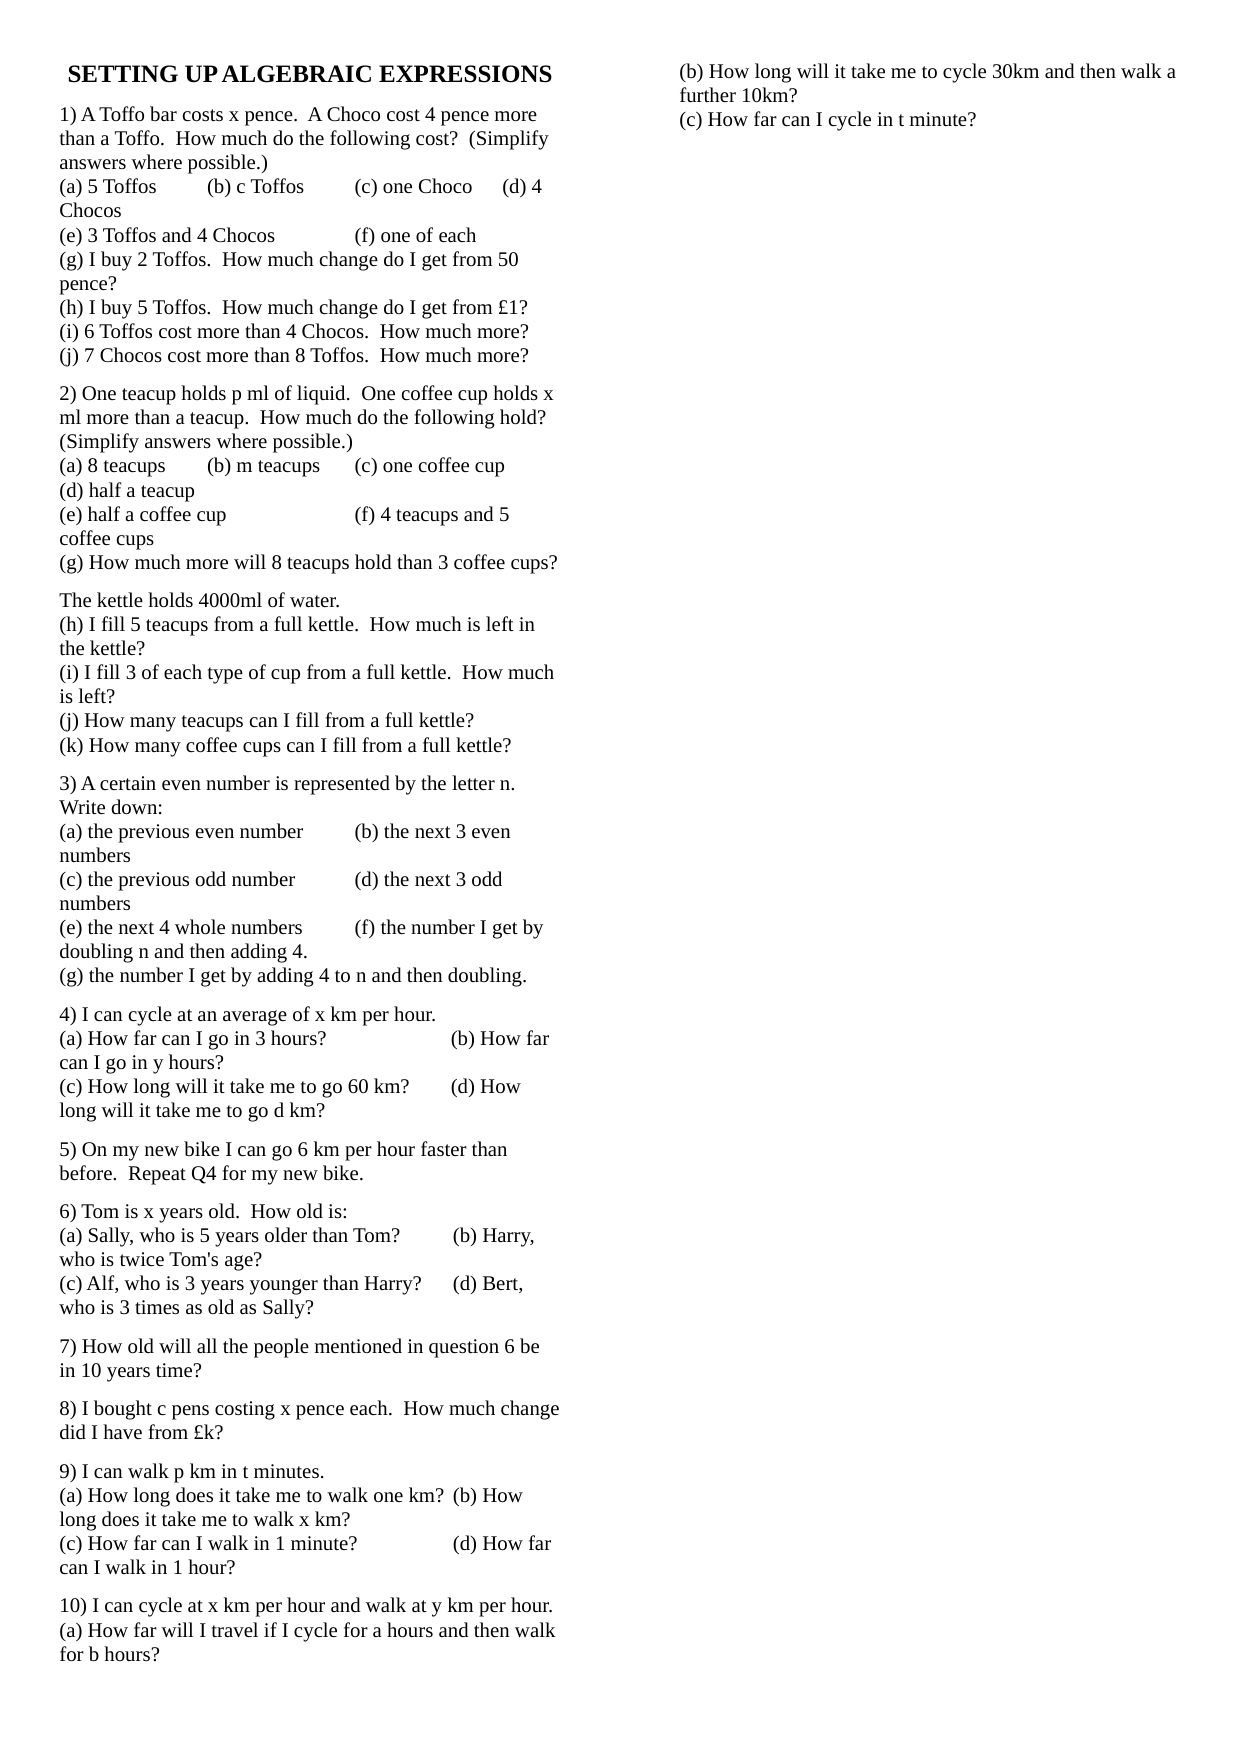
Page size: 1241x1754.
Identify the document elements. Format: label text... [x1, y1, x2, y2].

text (a) Sally, who is 5 years older than Tom? (b) Harry, who is twice Tom's age? [59, 1223, 561, 1271]
text (e) half a coffee cup (f) 4 teacups and 5 coffee cups [59, 502, 561, 550]
text (i) 6 Toffos cost more than 4 Chocos. How much more? [59, 319, 561, 343]
text (e) the next 4 whole numbers (f) the number I get by doubling n and then adding 4. [59, 915, 561, 963]
text 10) I can cycle at x km per hour and walk at y km per hour. [59, 1593, 561, 1617]
text 1) A Toffo bar costs x pence. A Choco cost 4 pence more than a Toffo. How much do the following cost? (Simplify answers where possible.) [59, 102, 561, 174]
text (a) How long does it take me to walk one km? (b) How long does it take me to walk x km? [59, 1483, 561, 1531]
text (e) 3 Toffos and 4 Chocos (f) one of each [59, 222, 561, 247]
text (g) I buy 2 Toffos. How much change do I get from 50 pence? [59, 247, 561, 295]
text (a) 5 Toffos (b) c Toffos (c) one Choco (d) 4 Chocos [59, 174, 561, 222]
text 3) A certain even number is represented by the letter n. Write down: [59, 771, 561, 819]
text SETTING UP ALGEBRAIC EXPRESSIONS [59, 59, 561, 88]
text (k) How many coffee cups can I fill from a full kettle? [59, 732, 561, 757]
text (h) I buy 5 Toffos. How much change do I get from £1? [59, 295, 561, 319]
text (j) How many teacups can I fill from a full kettle? [59, 708, 561, 732]
text (h) I fill 5 teacups from a full kettle. How much is left in the kettle? [59, 612, 561, 660]
text (c) How far can I cycle in t minute? [679, 107, 1181, 131]
text (c) the previous odd number (d) the next 3 odd numbers [59, 867, 561, 915]
text 5) On my new bike I can go 6 km per hour faster than before. Repeat Q4 for my new bike. [59, 1137, 561, 1185]
text (a) the previous even number (b) the next 3 even numbers [59, 819, 561, 867]
text (c) How far can I walk in 1 minute? (d) How far can I walk in 1 hour? [59, 1531, 561, 1579]
text (a) How far can I go in 3 hours? (b) How far can I go in y hours? [59, 1026, 561, 1074]
text (j) 7 Chocos cost more than 8 Toffos. How much more? [59, 343, 561, 367]
text 8) I bought c pens costing x pence each. How much change did I have from £k? [59, 1396, 561, 1444]
text 7) How old will all the people mentioned in question 6 be in 10 years time? [59, 1334, 561, 1382]
text (i) I fill 3 of each type of cup from a full kettle. How much is left? [59, 660, 561, 708]
text 9) I can walk p km in t minutes. [59, 1459, 561, 1483]
text (g) the number I get by adding 4 to n and then doubling. [59, 963, 561, 987]
text (b) How long will it take me to cycle 30km and then walk a further 10km? [679, 59, 1181, 107]
text (a) How far will I travel if I cycle for a hours and then walk for b hours? [59, 1617, 561, 1666]
text (g) How much more will 8 teacups hold than 3 coffee cups? [59, 550, 561, 574]
text (a) 8 teacups (b) m teacups (c) one coffee cup (d) half a teacup [59, 453, 561, 502]
text (c) How long will it take me to go 60 km? (d) How long will it take me to go d km? [59, 1074, 561, 1122]
text 6) Tom is x years old. How old is: [59, 1199, 561, 1223]
text (c) Alf, who is 3 years younger than Harry? (d) Bert, who is 3 times as old as Sally? [59, 1271, 561, 1319]
text 4) I can cycle at an average of x km per hour. [59, 1002, 561, 1026]
text The kettle holds 4000ml of water. [59, 588, 561, 612]
text 2) One teacup holds p ml of liquid. One coffee cup holds x ml more than a teacup. How much do the following hold? (Simplify answers where possible.) [59, 381, 561, 453]
